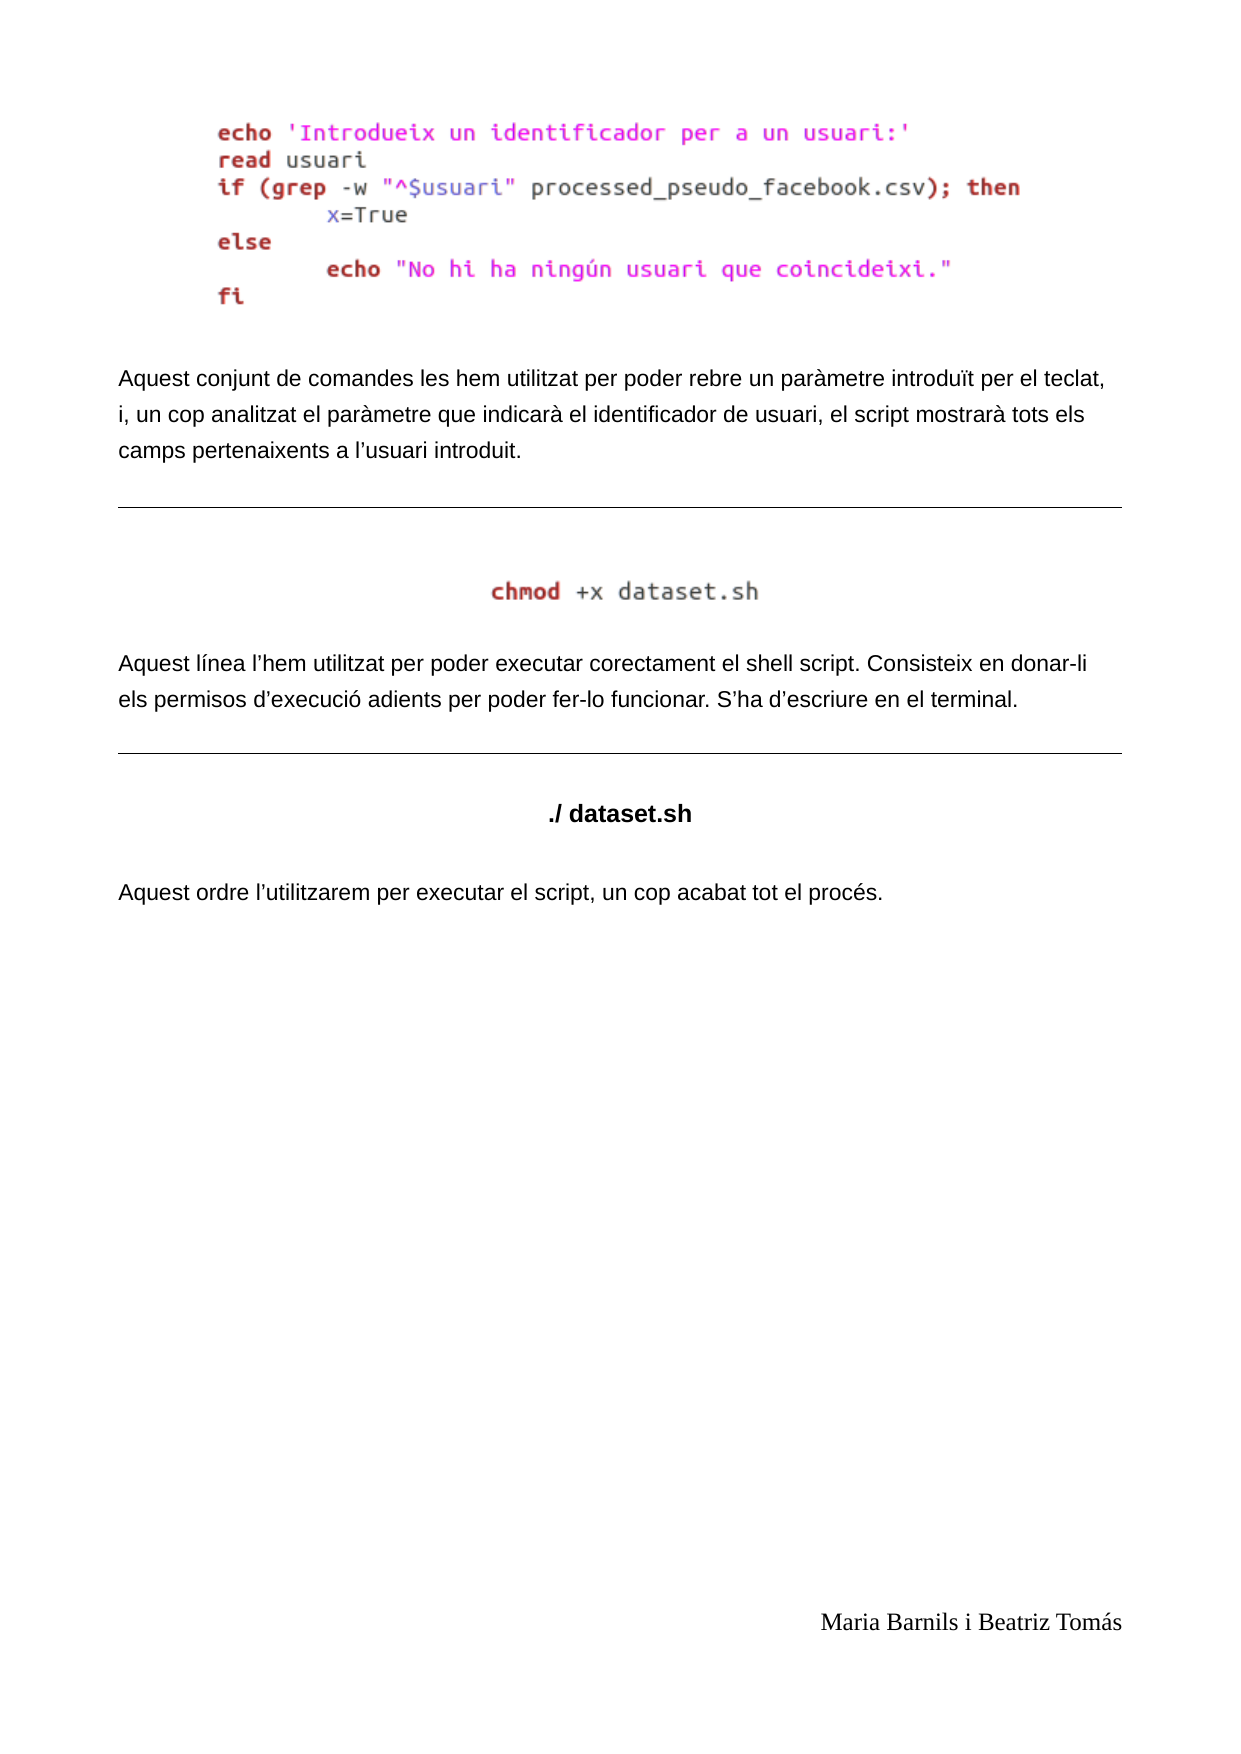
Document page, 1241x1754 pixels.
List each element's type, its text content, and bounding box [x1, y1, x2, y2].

picture [215, 118, 1038, 315]
text Aquest ordre l’utilitzarem per executar el script, un cop acabat tot el procés. [118, 878, 1122, 905]
text Aquest línea l’hem utilitzat per poder executar corectament el shell script. Consisteix en donar-li els permisos d’execució adients per poder fer-lo funcionar. S’ha d’escriure en el terminal. [118, 649, 1122, 712]
text ./ dataset.sh [118, 799, 1122, 828]
picture [477, 573, 763, 611]
text Aquest conjunt de comandes les hem utilitzat per poder rebre un paràmetre introduït per el teclat, i, un cop analitzat el paràmetre que indicarà el identificador de usuari, el script mostrarà tots els camps pertenaixents a l’usuari introduit. [118, 365, 1122, 464]
